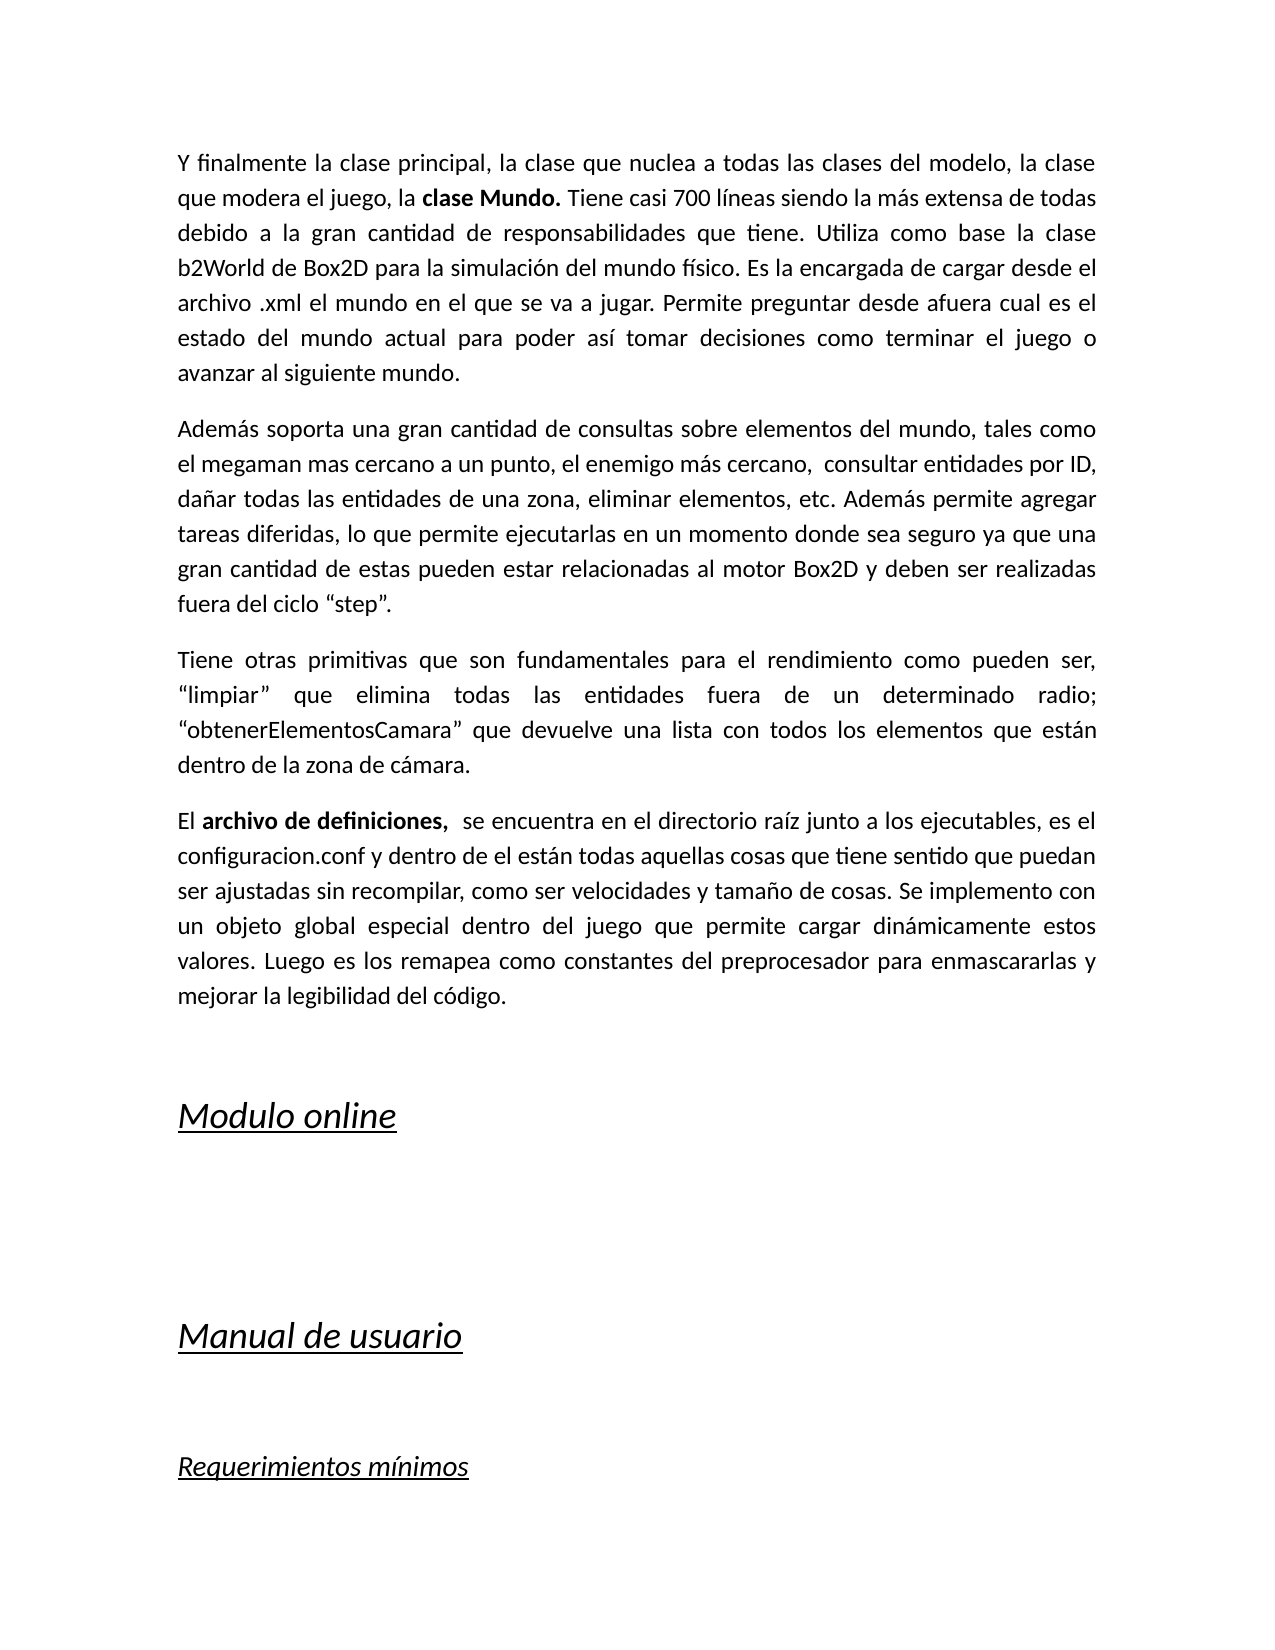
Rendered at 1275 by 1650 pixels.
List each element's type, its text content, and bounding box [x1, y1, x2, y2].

text Además soporta una gran cantidad de consultas sobre elementos del mundo, tales como el megaman mas cercano a un punto, el enemigo más cercano, consultar entidades por ID, dañar todas las entidades de una zona, eliminar elementos, etc. Además permite agregar tareas diferidas, lo que permite ejecutarlas en un momento donde sea seguro ya que una gran cantidad de estas pueden estar relacionadas al motor Box2D y deben ser realizadas fuera del ciclo “step”. [177, 413, 1098, 619]
text El archivo de definiciones, se encuentra en el directorio raíz junto a los ejecutables, es el configuracion.conf y dentro de el están todas aquellas cosas que tiene sentido que puedan ser ajustadas sin recompilar, como ser velocidades y tamaño de cosas. Se implemento con un objeto global especial dentro del juego que permite cargar dinámicamente estos valores. Luego es los remapea como constantes del preprocesador para enmascararlas y mejorar la legibilidad del código. [177, 805, 1098, 1011]
text Y finalmente la clase principal, la clase que nuclea a todas las clases del modelo, la clase que modera el juego, la clase Mundo. Tiene casi 700 líneas siendo la más extensa de todas debido a la gran cantidad de responsabilidades que tiene. Utiliza como base la clase b2World de Box2D para la simulación del mundo físico. Es la encargada de cargar desde el archivo .xml el mundo en el que se va a jugar. Permite preguntar desde afuera cual es el estado del mundo actual para poder así tomar decisiones como terminar el juego o avanzar al siguiente mundo. [177, 148, 1098, 388]
text Tiene otras primitivas que son fundamentales para el rendimiento como pueden ser, “limpiar” que elimina todas las entidades fuera de un determinado radio; “obtenerElementosCamara” que devuelve una lista con todos los elementos que están dentro de la zona de cámara. [177, 644, 1098, 780]
text Manual de usuario [177, 1312, 1098, 1358]
text Requerimientos mínimos [177, 1448, 1098, 1483]
text Modulo online [177, 1092, 1098, 1138]
